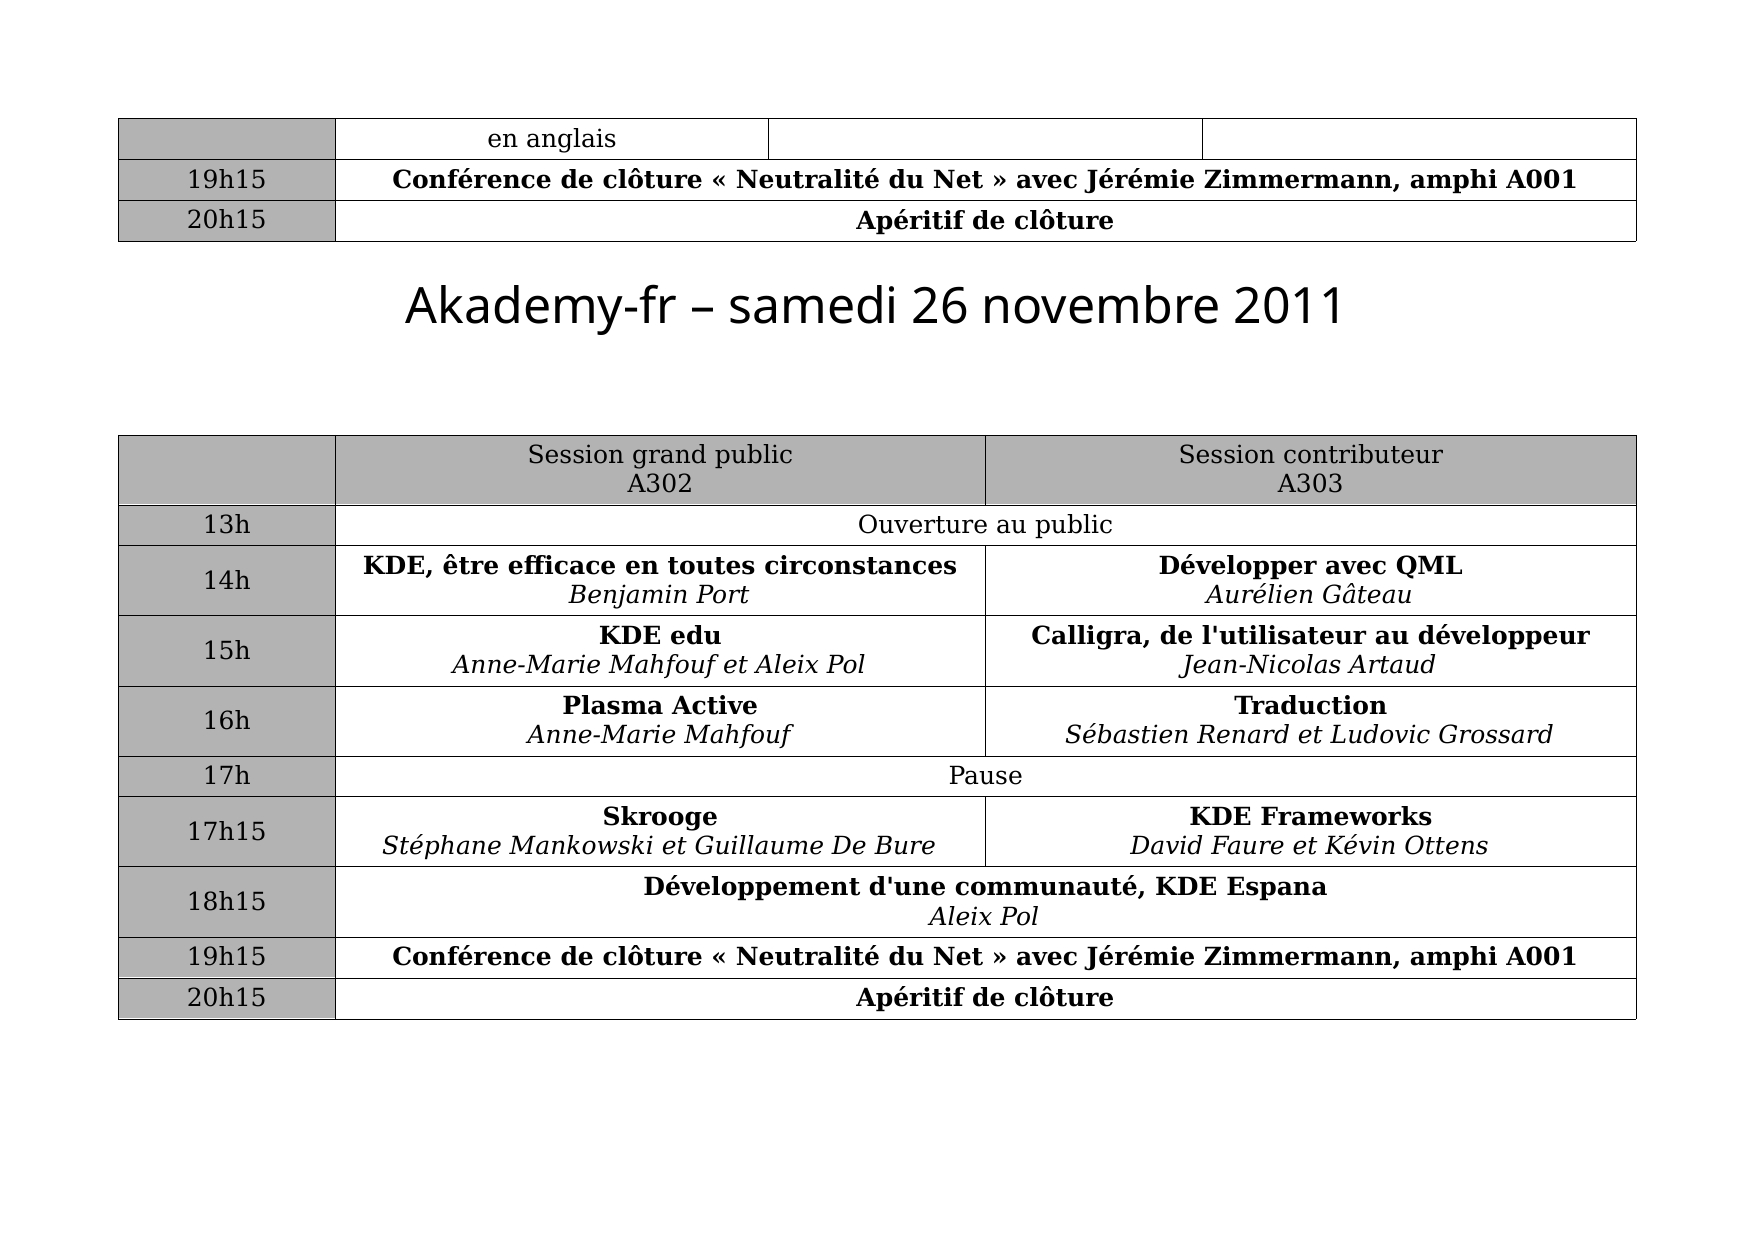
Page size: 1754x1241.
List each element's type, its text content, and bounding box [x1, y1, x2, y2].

table_cell 17h [119, 757, 335, 796]
table_cell 13h [119, 506, 335, 545]
table_header Session grand public A302 [336, 436, 985, 504]
table_cell 19h15 [119, 938, 335, 977]
table_cell [769, 119, 1202, 159]
text Akademy-fr – samedi 26 novembre 2011 [118, 270, 1636, 338]
table_cell Ouverture au public [336, 506, 1636, 545]
table_cell 17h15 [119, 797, 335, 866]
table_cell 20h15 [119, 979, 335, 1018]
table_cell Plasma Active Anne-Marie Mahfouf [336, 687, 985, 756]
table_cell Skrooge Stéphane Mankowski et Guillaume De Bure [336, 797, 985, 866]
table_cell 16h [119, 687, 335, 756]
table_cell KDE Frameworks David Faure et Kévin Ottens [986, 797, 1636, 866]
table_cell 15h [119, 616, 335, 686]
table_cell 19h15 [119, 160, 335, 200]
table_cell Apéritif de clôture [336, 979, 1636, 1018]
table_header [119, 436, 335, 504]
table_cell Pause [336, 757, 1636, 796]
table_cell en anglais [336, 119, 768, 159]
table_header Session contributeur A303 [986, 436, 1636, 504]
table_cell Apéritif de clôture [336, 201, 1636, 241]
table_cell KDE, être efficace en toutes circonstances Benjamin Port [336, 546, 985, 615]
table_cell [119, 119, 335, 159]
table_cell 20h15 [119, 201, 335, 241]
table_cell [1203, 119, 1636, 159]
table_cell KDE edu Anne-Marie Mahfouf et Aleix Pol [336, 616, 985, 686]
table_cell 18h15 [119, 867, 335, 937]
table_cell Développer avec QML Aurélien Gâteau [986, 546, 1636, 615]
table_cell Développement d'une communauté, KDE Espana Aleix Pol [336, 867, 1636, 937]
table_cell 14h [119, 546, 335, 615]
table_cell Conférence de clôture « Neutralité du Net » avec Jérémie Zimmermann, amphi A001 [336, 160, 1636, 200]
table_cell Traduction Sébastien Renard et Ludovic Grossard [986, 687, 1636, 756]
table_cell Conférence de clôture « Neutralité du Net » avec Jérémie Zimmermann, amphi A001 [336, 938, 1636, 977]
table_cell Calligra, de l'utilisateur au développeur Jean-Nicolas Artaud [986, 616, 1636, 686]
